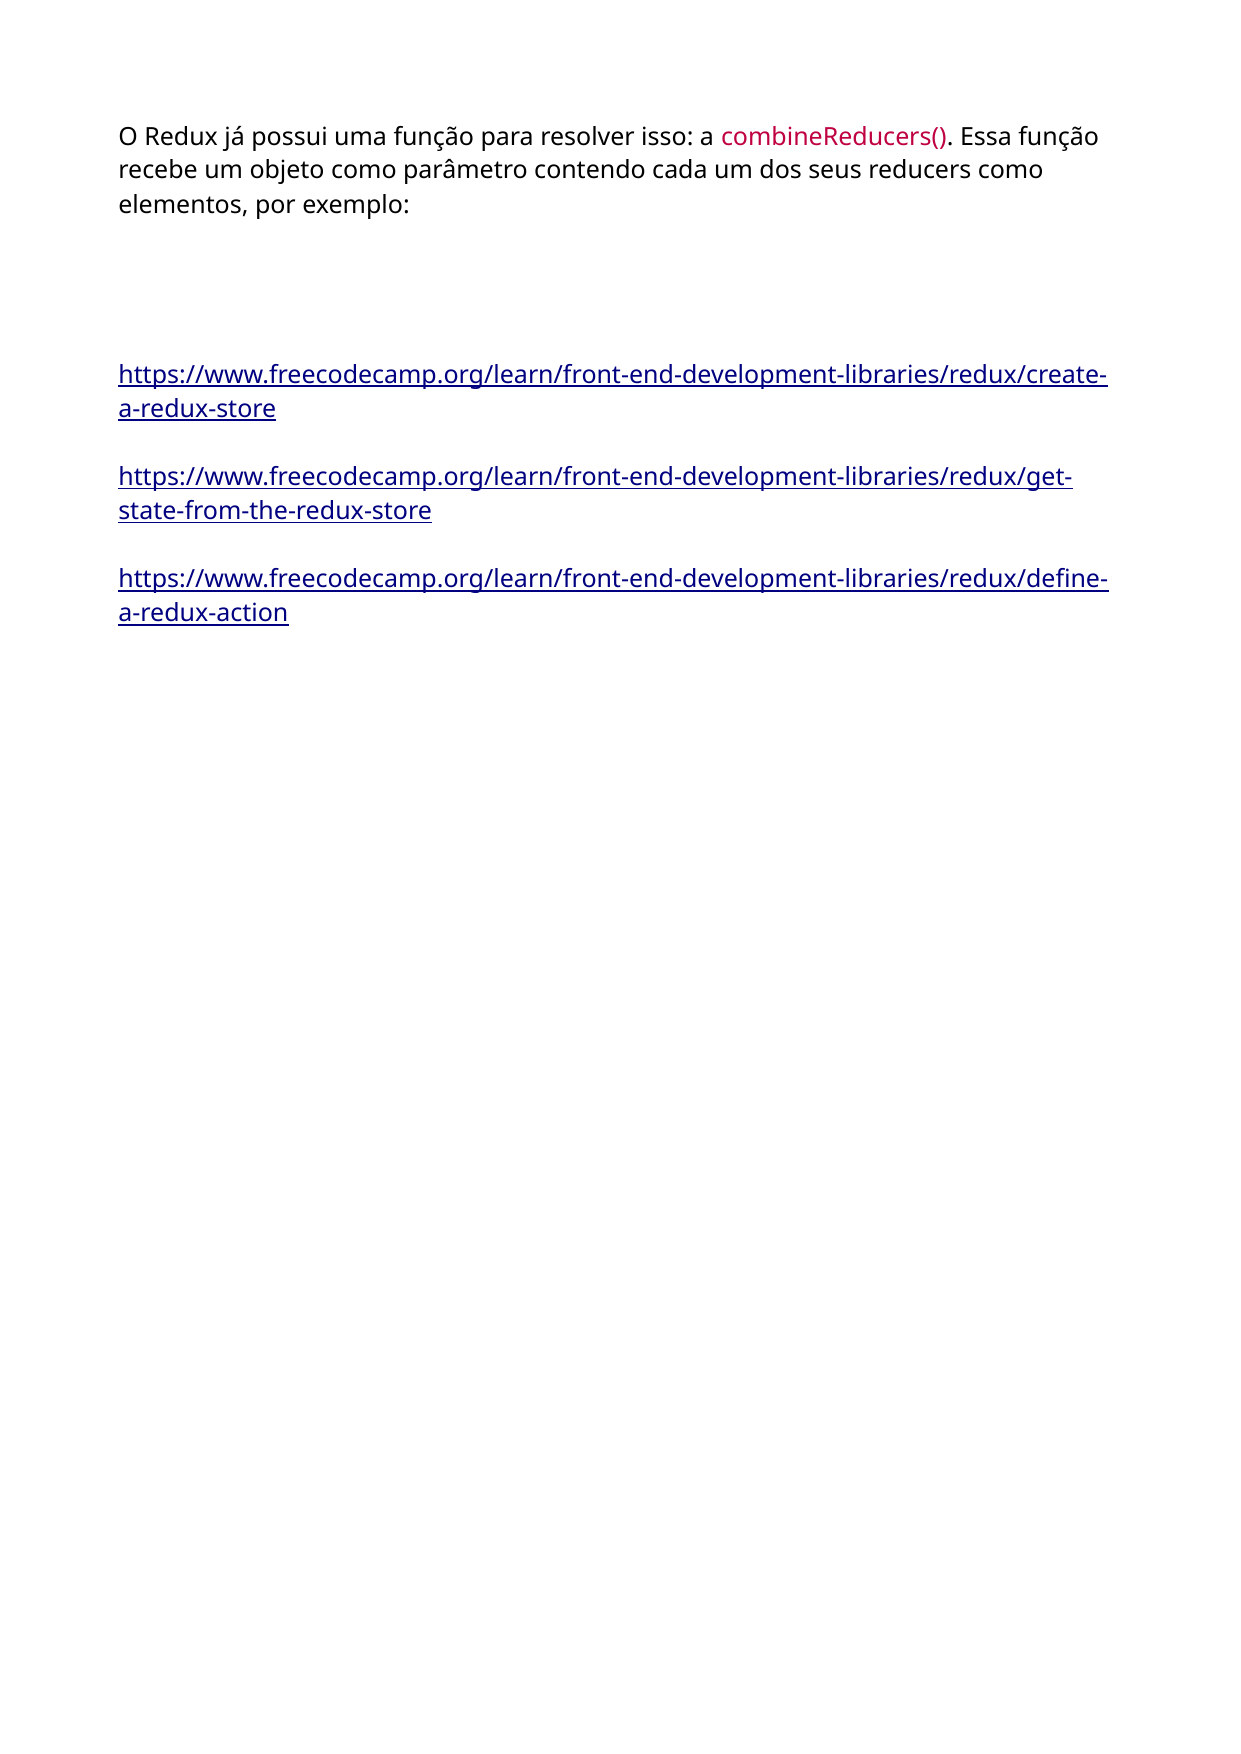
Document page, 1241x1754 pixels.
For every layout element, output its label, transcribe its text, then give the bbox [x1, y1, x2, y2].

text O Redux já possui uma função para resolver isso: a combineReducers(). Essa função recebe um objeto como parâmetro contendo cada um dos seus reducers como elementos, por exemplo: [118, 118, 1122, 220]
text https://www.freecodecamp.org/learn/front-end-development-libraries/redux/get-state-from-the-redux-store [118, 459, 1122, 527]
text https://www.freecodecamp.org/learn/front-end-development-libraries/redux/create-a-redux-store [118, 357, 1122, 425]
text https://www.freecodecamp.org/learn/front-end-development-libraries/redux/define-a-redux-action [118, 561, 1122, 629]
